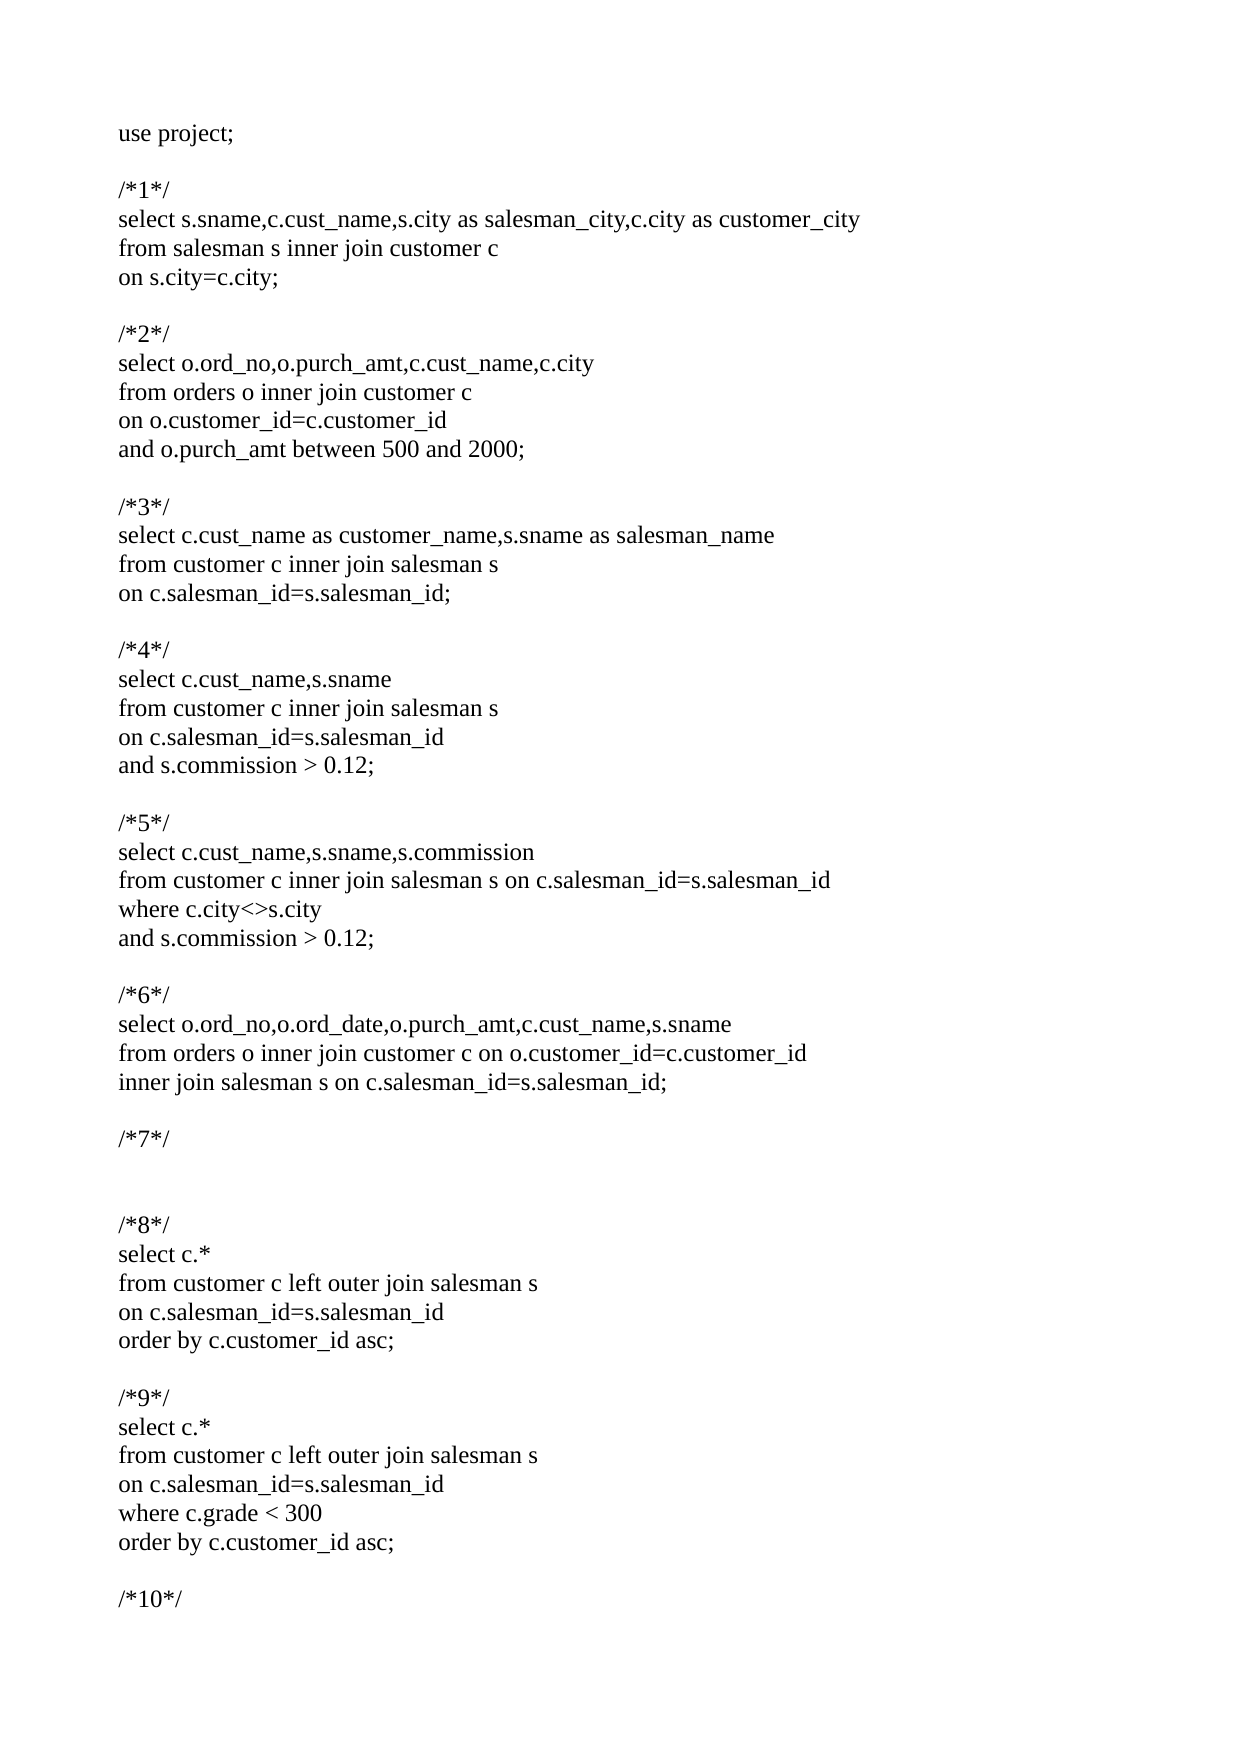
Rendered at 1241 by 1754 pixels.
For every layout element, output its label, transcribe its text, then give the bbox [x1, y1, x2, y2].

text select c.* [118, 1412, 1122, 1441]
text from orders o inner join customer c [118, 377, 1122, 406]
text /*5*/ [118, 808, 1122, 837]
text /*3*/ [118, 492, 1122, 521]
text select c.cust_name as customer_name,s.sname as salesman_name [118, 521, 1122, 549]
text from customer c inner join salesman s [118, 693, 1122, 722]
text from customer c left outer join salesman s [118, 1268, 1122, 1297]
text select c.* [118, 1239, 1122, 1268]
text select s.sname,c.cust_name,s.city as salesman_city,c.city as customer_city [118, 204, 1122, 233]
text from customer c inner join salesman s [118, 549, 1122, 578]
text and o.purch_amt between 500 and 2000; [118, 434, 1122, 463]
text and s.commission > 0.12; [118, 751, 1122, 779]
text select o.ord_no,o.ord_date,o.purch_amt,c.cust_name,s.sname [118, 1009, 1122, 1038]
text on c.salesman_id=s.salesman_id [118, 1297, 1122, 1326]
text on c.salesman_id=s.salesman_id [118, 1469, 1122, 1498]
text /*1*/ [118, 176, 1122, 204]
text select c.cust_name,s.sname [118, 664, 1122, 693]
text /*2*/ [118, 319, 1122, 348]
text where c.city<>s.city [118, 894, 1122, 923]
text on c.salesman_id=s.salesman_id; [118, 578, 1122, 607]
text on s.city=c.city; [118, 262, 1122, 291]
text on o.customer_id=c.customer_id [118, 406, 1122, 434]
text select c.cust_name,s.sname,s.commission [118, 837, 1122, 866]
text select o.ord_no,o.purch_amt,c.cust_name,c.city [118, 348, 1122, 377]
text from salesman s inner join customer c [118, 233, 1122, 262]
text order by c.customer_id asc; [118, 1527, 1122, 1556]
text and s.commission > 0.12; [118, 923, 1122, 952]
text /*6*/ [118, 981, 1122, 1009]
text order by c.customer_id asc; [118, 1326, 1122, 1354]
text from orders o inner join customer c on o.customer_id=c.customer_id [118, 1038, 1122, 1067]
text from customer c inner join salesman s on c.salesman_id=s.salesman_id [118, 866, 1122, 894]
text /*7*/ [118, 1124, 1122, 1153]
text /*8*/ [118, 1211, 1122, 1239]
text inner join salesman s on c.salesman_id=s.salesman_id; [118, 1067, 1122, 1096]
text from customer c left outer join salesman s [118, 1441, 1122, 1469]
text /*10*/ [118, 1584, 1122, 1613]
text /*4*/ [118, 636, 1122, 664]
text /*9*/ [118, 1383, 1122, 1412]
text on c.salesman_id=s.salesman_id [118, 722, 1122, 751]
text where c.grade < 300 [118, 1498, 1122, 1527]
text use project; [118, 118, 1122, 147]
